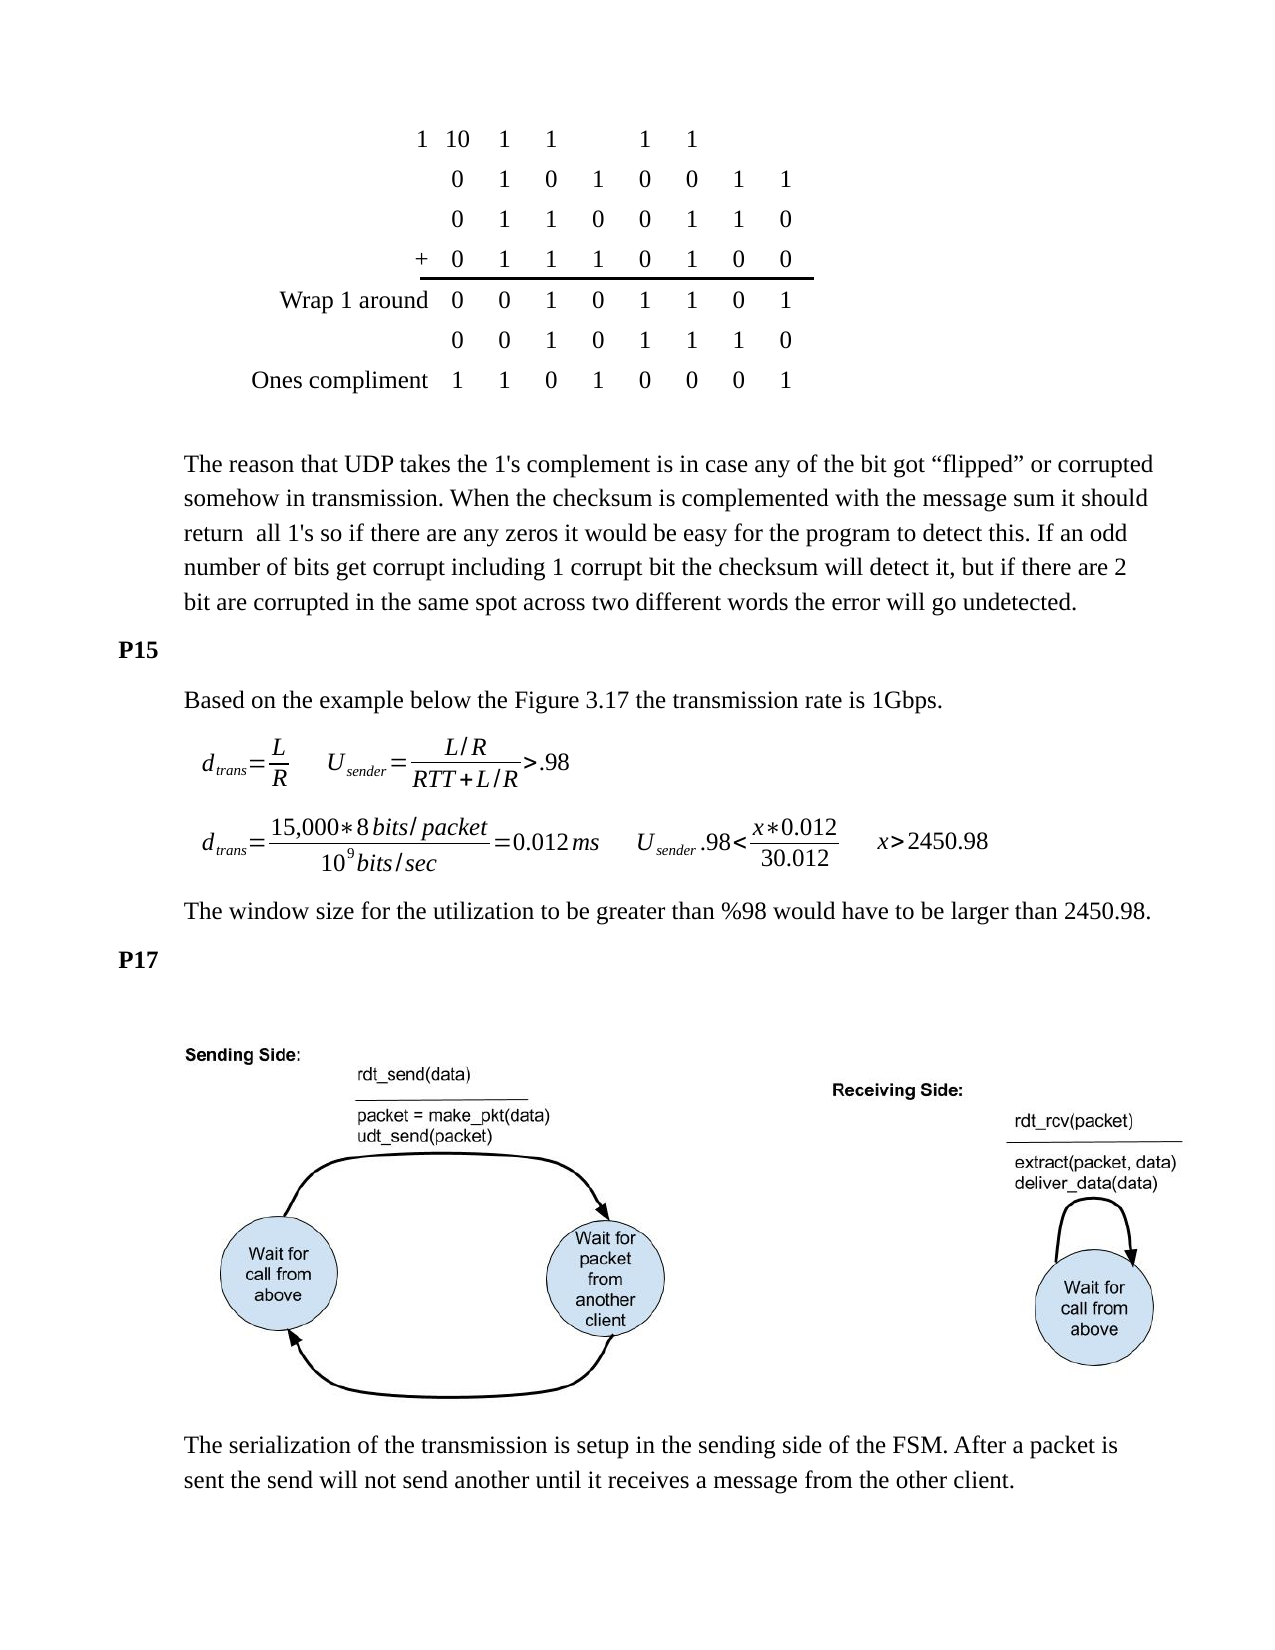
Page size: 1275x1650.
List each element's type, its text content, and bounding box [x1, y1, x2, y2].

table_cell 0 [621, 359, 668, 399]
table_cell [225, 199, 434, 239]
table_cell 1 [481, 239, 528, 277]
table_header 1 [668, 118, 715, 158]
table_cell 1 [575, 158, 621, 198]
table_cell 0 [715, 239, 762, 277]
table_header [762, 118, 809, 158]
table_cell 0 [575, 319, 621, 359]
table_cell + [225, 239, 434, 279]
table_cell 0 [762, 239, 809, 277]
table_cell Wrap 1 around [225, 279, 434, 319]
table_cell 0 [528, 359, 574, 399]
table_cell 0 [668, 359, 715, 399]
table_cell 1 [481, 158, 528, 198]
text The serialization of the transmission is setup in the sending side of the FSM. After a packet is sent the send will not send another until it receives a message from the other client. [184, 1043, 1157, 1493]
table_cell 1 [668, 280, 715, 319]
table_cell 1 [528, 199, 574, 239]
table_cell 0 [481, 319, 528, 359]
table_cell 1 [528, 239, 574, 277]
table_cell 0 [715, 280, 762, 319]
table_cell 1 [481, 359, 528, 399]
table_cell 1 [528, 280, 574, 319]
table_cell 1 [668, 319, 715, 359]
table_cell 1 [715, 199, 762, 239]
table_cell 0 [434, 199, 481, 239]
table_header 1 [225, 118, 434, 158]
text The window size for the utilization to be greater than %98 would have to be larger than 2450.98. [184, 896, 1157, 925]
table_cell 1 [575, 359, 621, 399]
table_cell 1 [575, 239, 621, 277]
table_cell 0 [621, 158, 668, 198]
table_cell 1 [434, 359, 481, 399]
table_cell 0 [575, 199, 621, 239]
table_cell 0 [621, 199, 668, 239]
table_cell 1 [715, 319, 762, 359]
table_header 10 [434, 118, 481, 158]
table_cell 1 [528, 319, 574, 359]
table_cell 1 [621, 319, 668, 359]
text P17 [118, 945, 1157, 974]
text The reason that UDP takes the 1's complement is in case any of the bit got “flipped” or corrupted somehow in transmission. When the checksum is complemented with the message sum it should return all 1's so if there are any zeros it would be easy for the program to detect this. If an odd number of bits get corrupt including 1 corrupt bit the checksum will detect it, but if there are 2 bit are corrupted in the same spot across two different words the error will go undetected. [184, 449, 1157, 615]
table_cell 0 [762, 199, 809, 239]
table_cell 1 [762, 280, 809, 319]
table_cell 0 [575, 280, 621, 319]
table_cell 0 [668, 158, 715, 198]
table_cell 1 [762, 158, 809, 198]
table_header 1 [481, 118, 528, 158]
picture [823, 1070, 1209, 1382]
table_cell 0 [434, 239, 481, 277]
table_cell 1 [762, 359, 809, 399]
table_header 1 [621, 118, 668, 158]
table_header [715, 118, 762, 158]
table_cell 0 [762, 319, 809, 359]
table_header [575, 118, 621, 158]
table_cell 0 [621, 239, 668, 277]
table_cell 0 [434, 158, 481, 198]
table_cell [225, 158, 434, 198]
table_cell [225, 319, 434, 359]
text P15 [118, 636, 1157, 664]
table_cell 0 [434, 319, 481, 359]
table_cell 1 [481, 199, 528, 239]
table_cell 1 [668, 239, 715, 277]
table_cell Ones compliment [225, 359, 434, 399]
table_cell 0 [434, 280, 481, 319]
table_cell 1 [621, 280, 668, 319]
table_cell 1 [668, 199, 715, 239]
table_cell 0 [481, 280, 528, 319]
table_header 1 [528, 118, 574, 158]
table_cell 0 [715, 359, 762, 399]
picture [176, 1035, 682, 1431]
table_cell 0 [528, 158, 574, 198]
table_cell 1 [715, 158, 762, 198]
text Based on the example below the Figure 3.17 the transmission rate is 1Gbps. [184, 685, 1157, 713]
